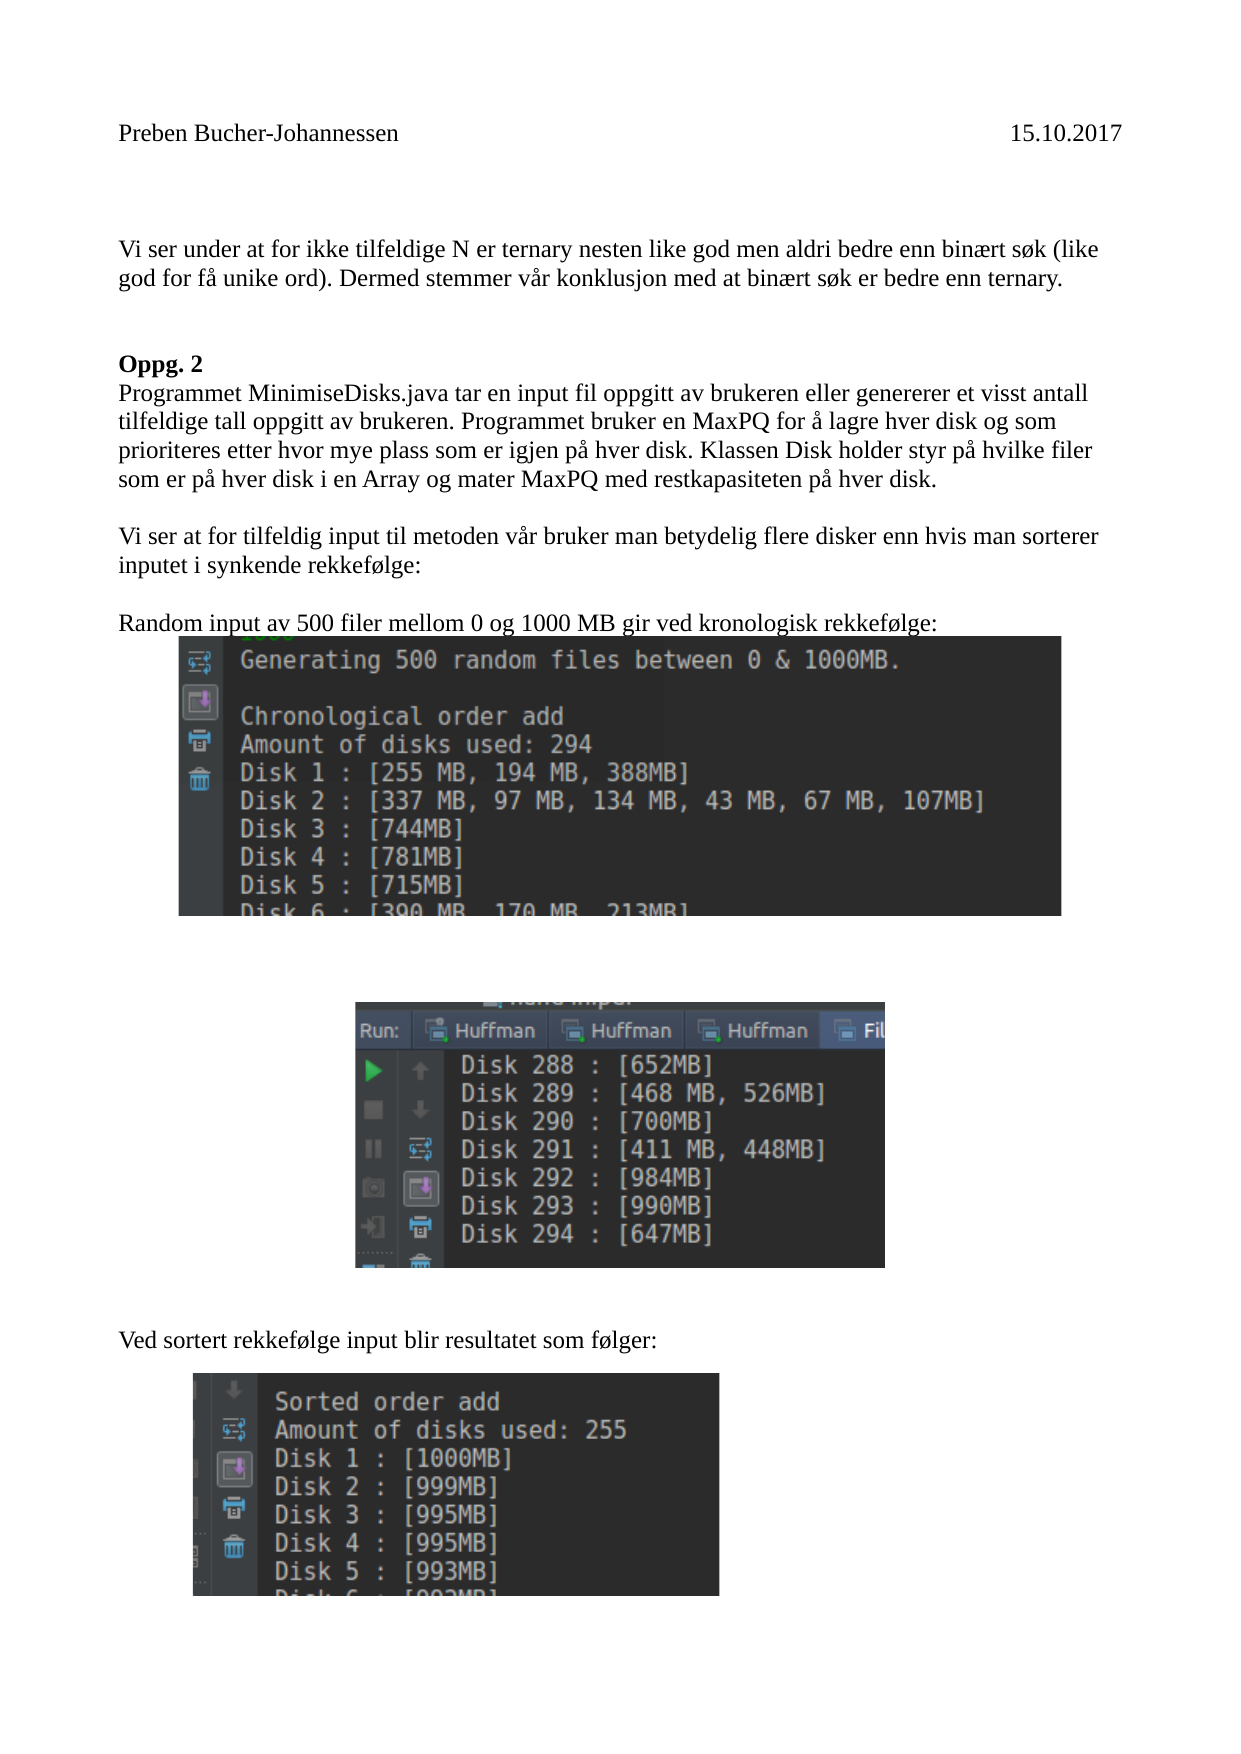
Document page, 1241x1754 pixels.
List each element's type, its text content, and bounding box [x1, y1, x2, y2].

picture [192, 1373, 720, 1596]
text Programmet MinimiseDisks.java tar en input fil oppgitt av brukeren eller genererer et visst antall tilfeldige tall oppgitt av brukeren. Programmet bruker en MaxPQ for å lagre hver disk og som prioriteres etter hvor mye plass som er igjen på hver disk. Klassen Disk holder styr på hvilke filer som er på hver disk i en Array og mater MaxPQ med restkapasiteten på hver disk. [118, 378, 1122, 493]
picture [178, 636, 1062, 916]
text Ved sortert rekkefølge input blir resultatet som følger: [118, 1325, 1122, 1354]
text Oppg. 2 [118, 349, 1122, 378]
text Vi ser at for tilfeldig input til metoden vår bruker man betydelig flere disker enn hvis man sorterer inputet i synkende rekkefølge: [118, 521, 1122, 579]
text Vi ser under at for ikke tilfeldige N er ternary nesten like god men aldri bedre enn binært søk (like god for få unike ord). Dermed stemmer vår konklusjon med at binært søk er bedre enn ternary. [118, 234, 1122, 291]
picture [355, 1002, 885, 1268]
text Random input av 500 filer mellom 0 og 1000 MB gir ved kronologisk rekkefølge: [118, 608, 1122, 636]
